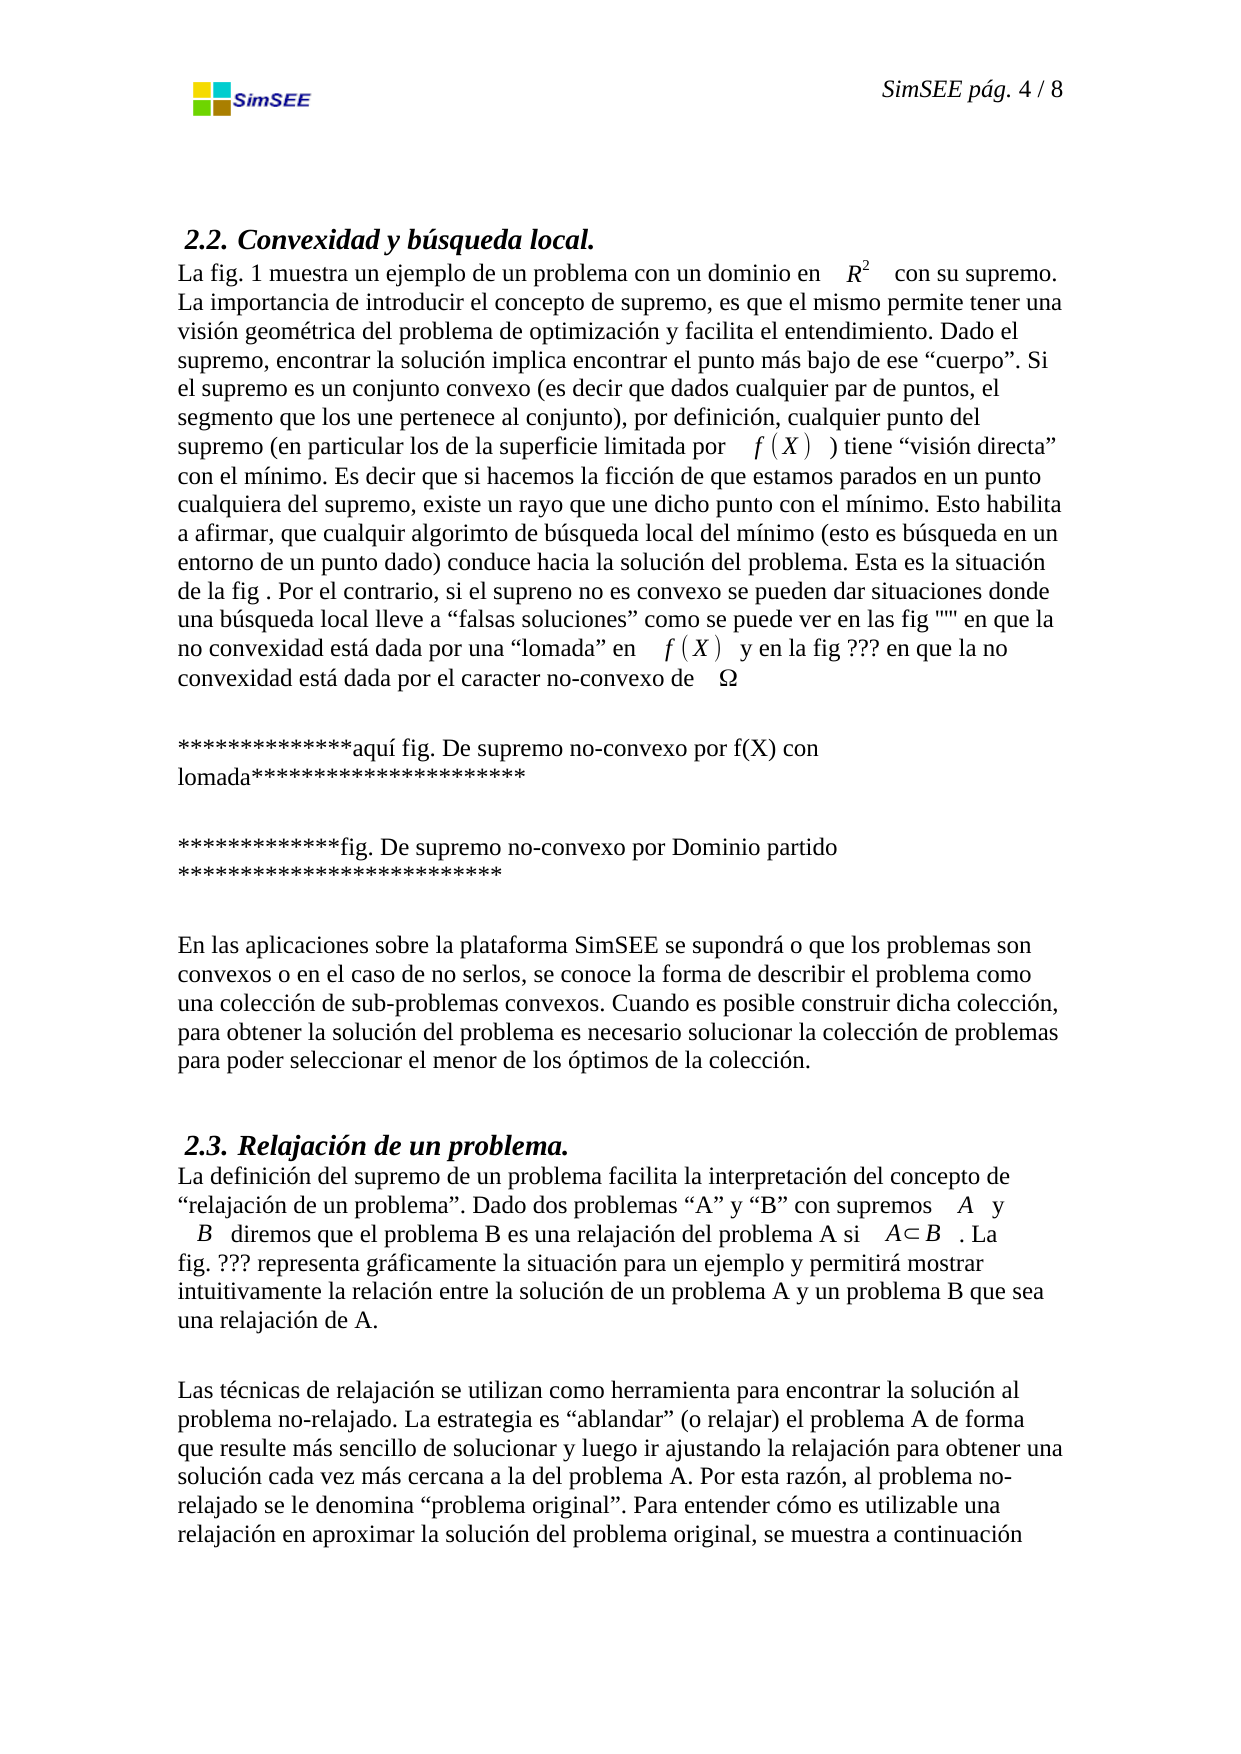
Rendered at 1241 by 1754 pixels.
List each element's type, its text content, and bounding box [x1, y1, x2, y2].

text Las técnicas de relajación se utilizan como herramienta para encontrar la solución al problema no-relajado. La estrategia es “ablandar” (o relajar) el problema A de forma que resulte más sencillo de solucionar y luego ir ajustando la relajación para obtener una solución cada vez más cercana a la del problema A. Por esta razón, al problema no-relajado se le denomina “problema original”. Para entender cómo es utilizable una relajación en aproximar la solución del problema original, se muestra a continuación [177, 1375, 1063, 1548]
text En las aplicaciones sobre la plataforma SimSEE se supondrá o que los problemas son convexos o en el caso de no serlos, se conoce la forma de describir el problema como una colección de sub-problemas convexos. Cuando es posible construir dicha colección, para obtener la solución del problema es necesario solucionar la colección de problemas para poder seleccionar el menor de los óptimos de la colección. [177, 930, 1063, 1074]
text *************fig. De supremo no-convexo por Dominio partido ************************** [177, 832, 1063, 889]
subtitle Relajación de un problema. [177, 1128, 1063, 1161]
text **************aquí fig. De supremo no-convexo por f(X) con lomada********************** [177, 733, 1063, 790]
text La definición del supremo de un problema facilita la interpretación del concepto de “relajación de un problema”. Dado dos problemas “A” y “B” con supremos y diremos que el problema B es una relajación del problema A si . La fig. ??? representa gráficamente la situación para un ejemplo y permitirá mostrar intuitivamente la relación entre la solución de un problema A y un problema B que sea una relajación de A. [177, 1161, 1063, 1334]
subtitle Convexidad y búsqueda local. [177, 222, 1063, 256]
text La fig. 1 muestra un ejemplo de un problema con un dominio en con su supremo. La importancia de introducir el concepto de supremo, es que el mismo permite tener una visión geométrica del problema de optimización y facilita el entendimiento. Dado el supremo, encontrar la solución implica encontrar el punto más bajo de ese “cuerpo”. Si el supremo es un conjunto convexo (es decir que dados cualquier par de puntos, el segmento que los une pertenece al conjunto), por definición, cualquier punto del supremo (en particular los de la superficie limitada por ) tiene “visión directa” con el mínimo. Es decir que si hacemos la ficción de que estamos parados en un punto cualquiera del supremo, existe un rayo que une dicho punto con el mínimo. Esto habilita a afirmar, que cualquir algorimto de búsqueda local del mínimo (esto es búsqueda en un entorno de un punto dado) conduce hacia la solución del problema. Esta es la situación de la fig . Por el contrario, si el supreno no es convexo se pueden dar situaciones donde una búsqueda local lleve a “falsas soluciones” como se puede ver en las fig ''''' en que la no convexidad está dada por una “lomada” en y en la fig ??? en que la no convexidad está dada por el caracter no-convexo de [177, 256, 1063, 692]
picture [192, 81, 314, 117]
